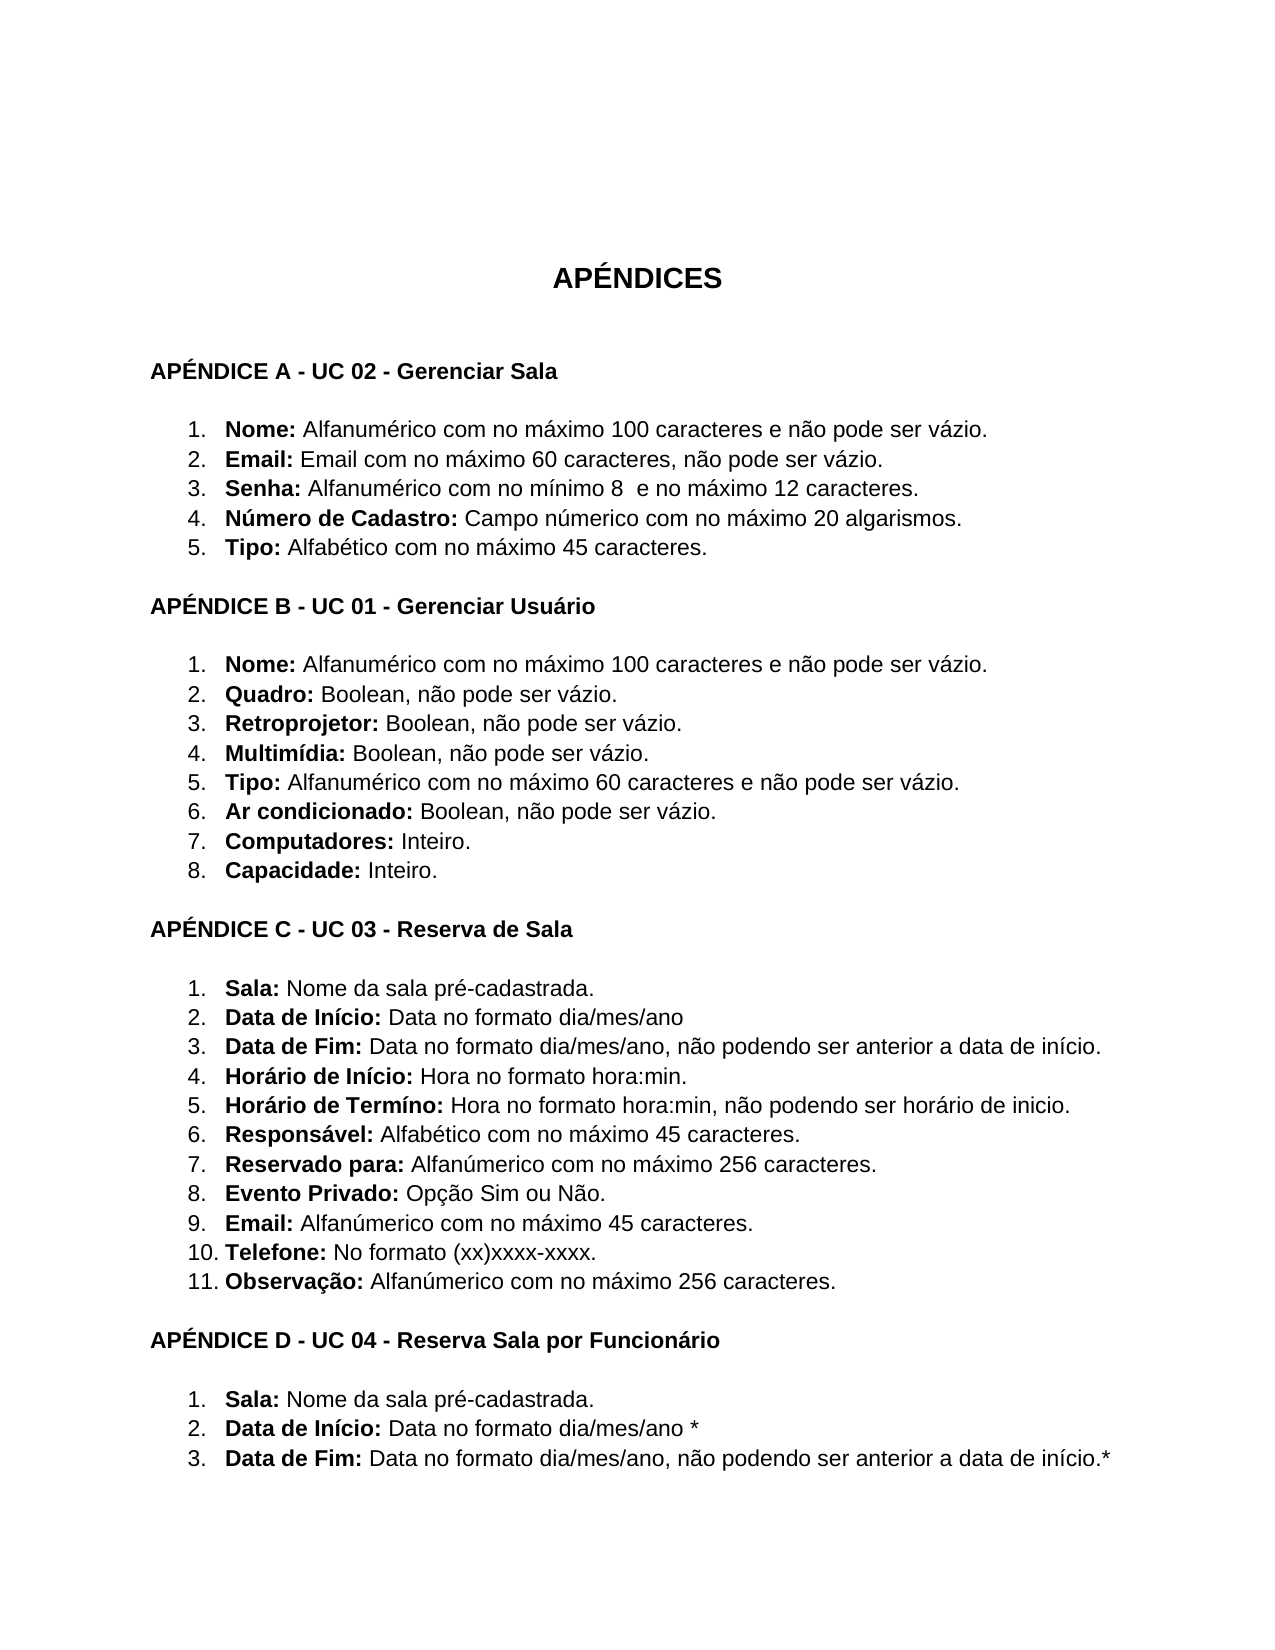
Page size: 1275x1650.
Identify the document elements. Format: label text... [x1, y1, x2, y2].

text APÉNDICE C - UC 03 - Reserva de Sala [150, 916, 1125, 942]
text APÉNDICE A - UC 02 - Gerenciar Sala [150, 358, 1125, 384]
list Computadores: Inteiro. [187, 828, 1125, 854]
list Ar condicionado: Boolean, não pode ser vázio. [187, 799, 1125, 824]
list Telefone: No formato (xx)xxxx-xxxx. [187, 1239, 1125, 1265]
list Capacidade: Inteiro. [187, 858, 1125, 883]
list Email: Alfanúmerico com no máximo 45 caracteres. [187, 1210, 1125, 1236]
list Evento Privado: Opção Sim ou Não. [187, 1181, 1125, 1206]
list Data de Início: Data no formato dia/mes/ano * [187, 1416, 1125, 1441]
list Tipo: Alfabético com no máximo 45 caracteres. [187, 534, 1125, 560]
list Sala: Nome da sala pré-cadastrada. [187, 975, 1125, 1001]
list Número de Cadastro: Campo númerico com no máximo 20 algarismos. [187, 505, 1125, 531]
list Multimídia: Boolean, não pode ser vázio. [187, 740, 1125, 766]
list Email: Email com no máximo 60 caracteres, não pode ser vázio. [187, 446, 1125, 472]
list Horário de Início: Hora no formato hora:min. [187, 1063, 1125, 1089]
list Tipo: Alfanumérico com no máximo 60 caracteres e não pode ser vázio. [187, 769, 1125, 795]
list Nome: Alfanumérico com no máximo 100 caracteres e não pode ser vázio. [187, 652, 1125, 678]
text APÉNDICES [150, 262, 1125, 295]
list Nome: Alfanumérico com no máximo 100 caracteres e não pode ser vázio. [187, 417, 1125, 443]
text APÉNDICE B - UC 01 - Gerenciar Usuário [150, 593, 1125, 619]
list Horário de Termíno: Hora no formato hora:min, não podendo ser horário de inicio. [187, 1093, 1125, 1118]
list Quadro: Boolean, não pode ser vázio. [187, 681, 1125, 707]
list Retroprojetor: Boolean, não pode ser vázio. [187, 711, 1125, 736]
list Responsável: Alfabético com no máximo 45 caracteres. [187, 1122, 1125, 1148]
text APÉNDICE D - UC 04 - Reserva Sala por Funcionário [150, 1328, 1125, 1353]
list Data de Fim: Data no formato dia/mes/ano, não podendo ser anterior a data de início. [187, 1034, 1125, 1059]
list Data de Início: Data no formato dia/mes/ano [187, 1004, 1125, 1030]
list Observação: Alfanúmerico com no máximo 256 caracteres. [187, 1269, 1125, 1294]
list Data de Fim: Data no formato dia/mes/ano, não podendo ser anterior a data de início.* [187, 1445, 1125, 1471]
list Reservado para: Alfanúmerico com no máximo 256 caracteres. [187, 1151, 1125, 1177]
list Sala: Nome da sala pré-cadastrada. [187, 1386, 1125, 1412]
list Senha: Alfanumérico com no mínimo 8 e no máximo 12 caracteres. [187, 476, 1125, 501]
